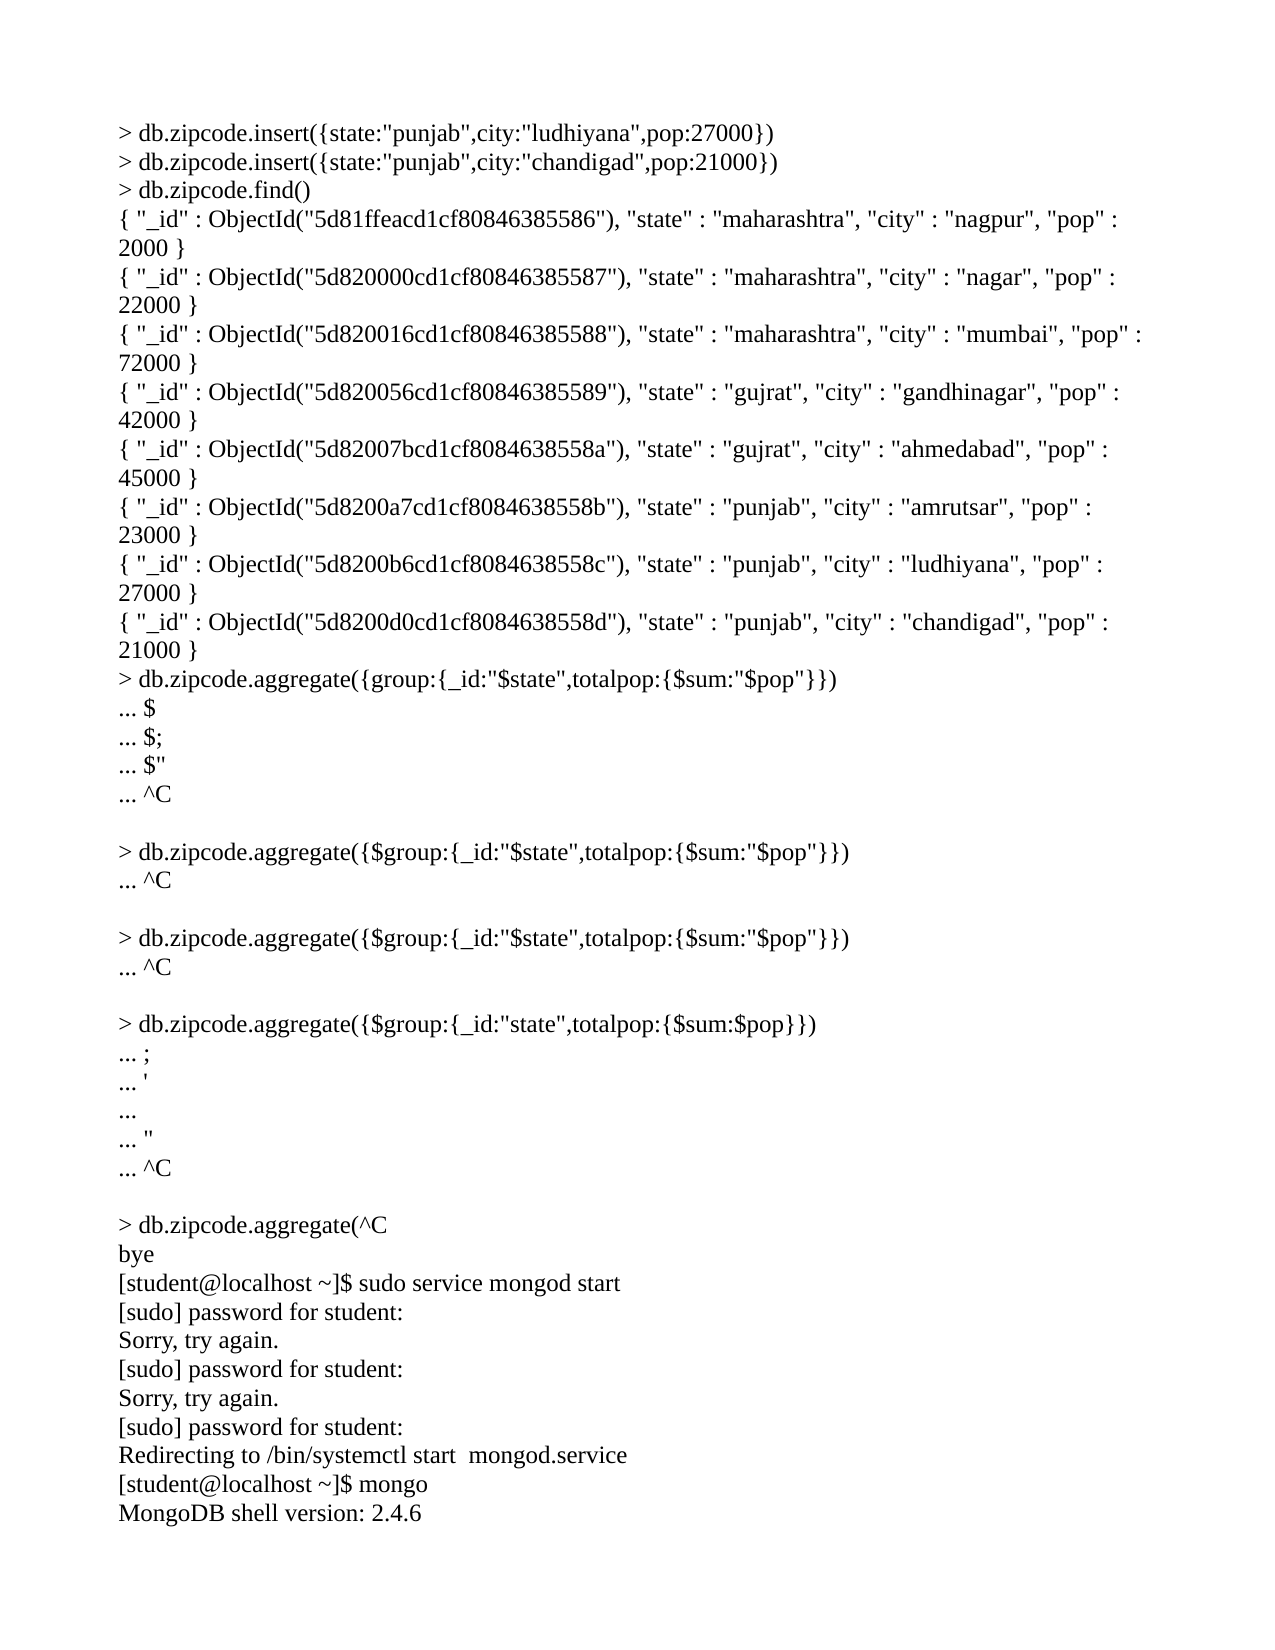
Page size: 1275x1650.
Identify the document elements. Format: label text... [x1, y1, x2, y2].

text Sorry, try again. [118, 1326, 1157, 1354]
text ... ^C [118, 1153, 1157, 1182]
text { "_id" : ObjectId("5d820056cd1cf80846385589"), "state" : "gujrat", "city" : "gandhinagar", "pop" : 42000 } [118, 377, 1157, 434]
text > db.zipcode.find() [118, 176, 1157, 204]
text MongoDB shell version: 2.4.6 [118, 1498, 1157, 1527]
text > db.zipcode.insert({state:"punjab",city:"ludhiyana",pop:27000}) [118, 118, 1157, 147]
text Sorry, try again. [118, 1383, 1157, 1412]
text ... ^C [118, 779, 1157, 808]
text ... " [118, 1124, 1157, 1153]
text Redirecting to /bin/systemctl start mongod.service [118, 1441, 1157, 1469]
text { "_id" : ObjectId("5d8200a7cd1cf8084638558b"), "state" : "punjab", "city" : "amrutsar", "pop" : 23000 } [118, 492, 1157, 549]
text > db.zipcode.aggregate({group:{_id:"$state",totalpop:{$sum:"$pop"}}) [118, 664, 1157, 693]
text { "_id" : ObjectId("5d820000cd1cf80846385587"), "state" : "maharashtra", "city" : "nagar", "pop" : 22000 } [118, 262, 1157, 319]
text ... ^C [118, 952, 1157, 981]
text ... $ [118, 693, 1157, 722]
text [student@localhost ~]$ mongo [118, 1469, 1157, 1498]
text { "_id" : ObjectId("5d81ffeacd1cf80846385586"), "state" : "maharashtra", "city" : "nagpur", "pop" : 2000 } [118, 204, 1157, 262]
text [sudo] password for student: [118, 1412, 1157, 1441]
text [sudo] password for student: [118, 1297, 1157, 1326]
text { "_id" : ObjectId("5d820016cd1cf80846385588"), "state" : "maharashtra", "city" : "mumbai", "pop" : 72000 } [118, 319, 1157, 377]
text > db.zipcode.aggregate({$group:{_id:"$state",totalpop:{$sum:"$pop"}}) [118, 923, 1157, 952]
text { "_id" : ObjectId("5d8200d0cd1cf8084638558d"), "state" : "punjab", "city" : "chandigad", "pop" : 21000 } [118, 607, 1157, 664]
text ... [118, 1096, 1157, 1124]
text > db.zipcode.insert({state:"punjab",city:"chandigad",pop:21000}) [118, 147, 1157, 176]
text { "_id" : ObjectId("5d82007bcd1cf8084638558a"), "state" : "gujrat", "city" : "ahmedabad", "pop" : 45000 } [118, 434, 1157, 492]
text bye [118, 1239, 1157, 1268]
text ... $; [118, 722, 1157, 751]
text { "_id" : ObjectId("5d8200b6cd1cf8084638558c"), "state" : "punjab", "city" : "ludhiyana", "pop" : 27000 } [118, 549, 1157, 607]
text [student@localhost ~]$ sudo service mongod start [118, 1268, 1157, 1297]
text ... ; [118, 1038, 1157, 1067]
text ... ' [118, 1067, 1157, 1096]
text [sudo] password for student: [118, 1354, 1157, 1383]
text > db.zipcode.aggregate({$group:{_id:"$state",totalpop:{$sum:"$pop"}}) [118, 837, 1157, 866]
text ... $" [118, 751, 1157, 779]
text > db.zipcode.aggregate({$group:{_id:"state",totalpop:{$sum:$pop}}) [118, 1009, 1157, 1038]
text ... ^C [118, 866, 1157, 894]
text > db.zipcode.aggregate(^C [118, 1211, 1157, 1239]
